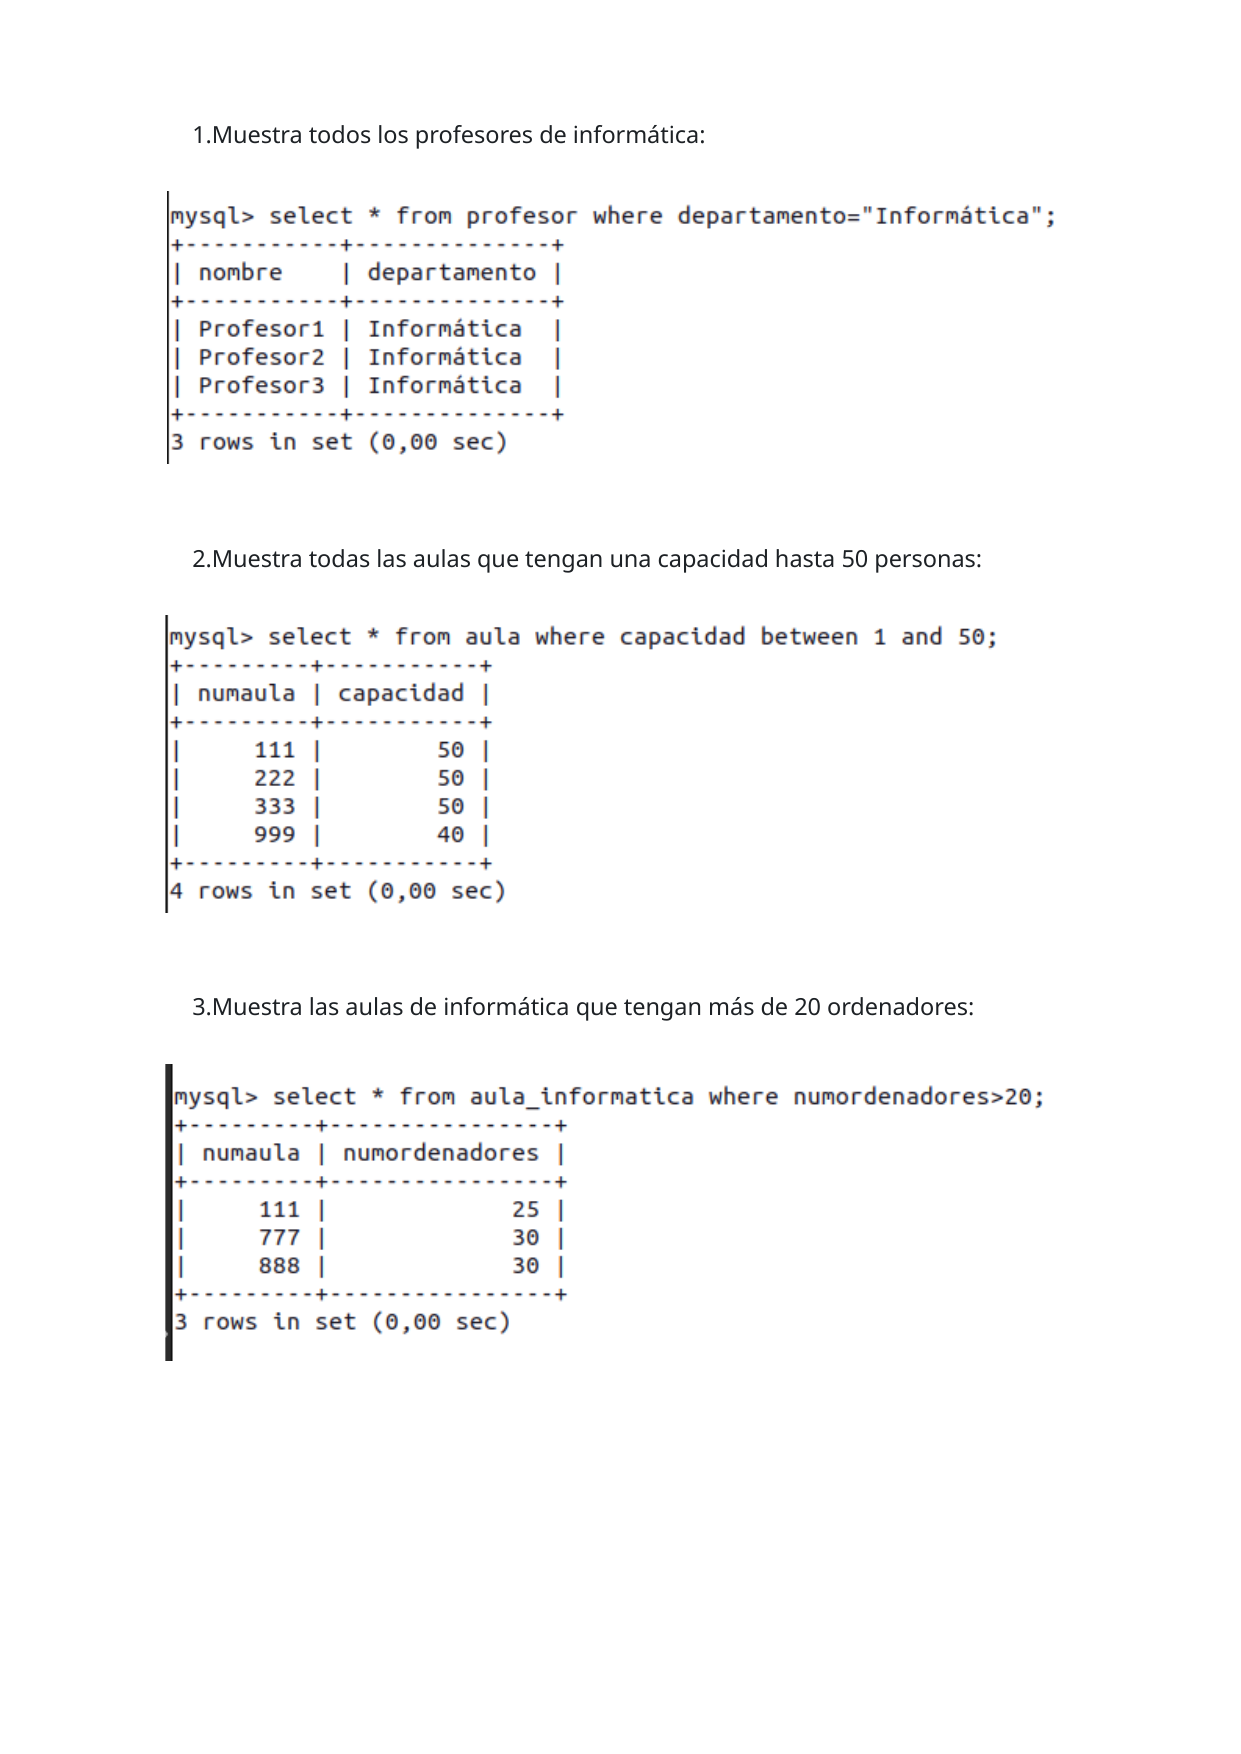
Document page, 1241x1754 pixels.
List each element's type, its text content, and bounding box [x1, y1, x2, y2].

list Muestra las aulas de informática que tengan más de 20 ordenadores: [118, 991, 1122, 1023]
picture [165, 1064, 1075, 1361]
list Muestra todas las aulas que tengan una capacidad hasta 50 personas: [118, 542, 1122, 574]
list Muestra todos los profesores de informática: [118, 118, 1122, 150]
picture [167, 191, 1074, 464]
picture [165, 615, 1075, 913]
